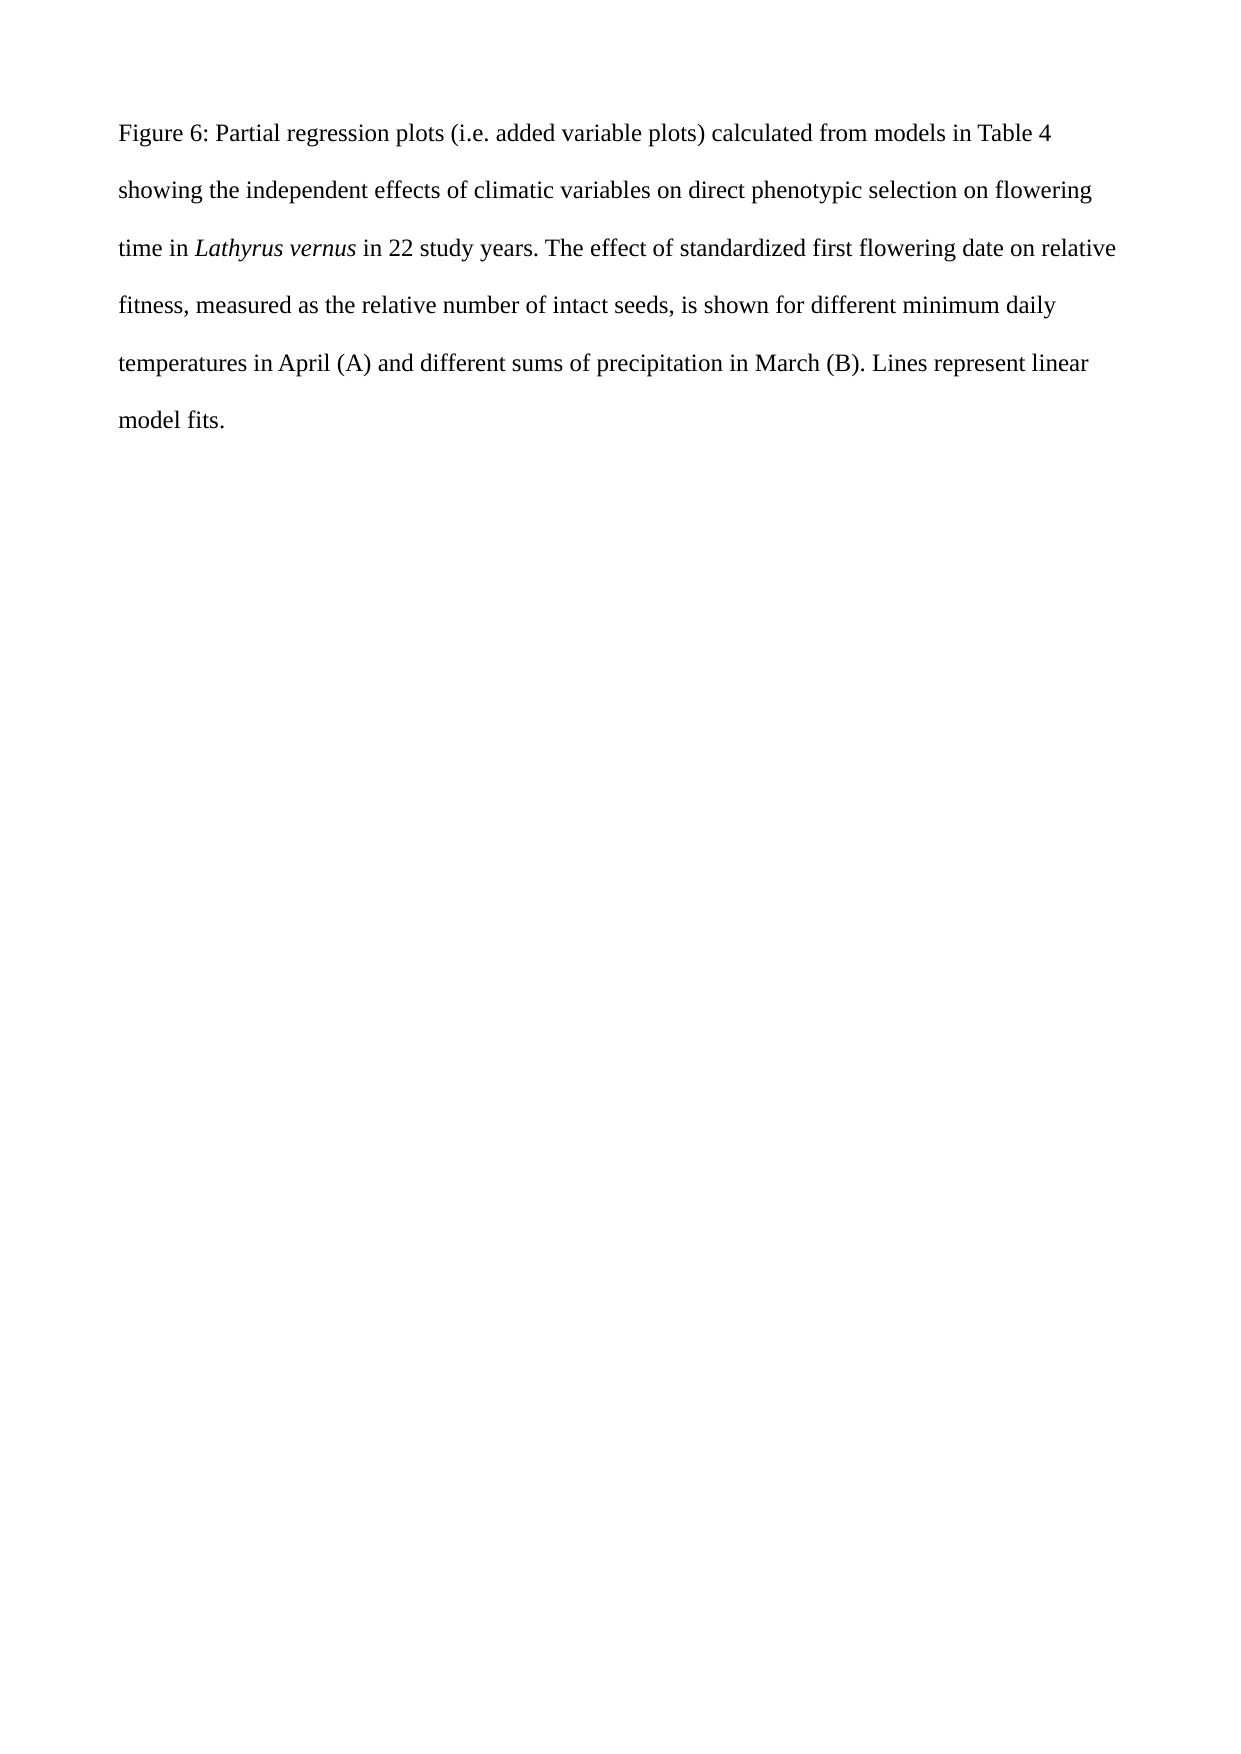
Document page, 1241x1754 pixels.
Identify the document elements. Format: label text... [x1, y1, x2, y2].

text Figure 6: Partial regression plots (i.e. added variable plots) calculated from models in Table 4 showing the independent effects of climatic variables on direct phenotypic selection on flowering time in Lathyrus vernus in 22 study years. The effect of standardized first flowering date on relative fitness, measured as the relative number of intact seeds, is shown for different minimum daily temperatures in April (A) and different sums of precipitation in March (B). Lines represent linear model fits. [118, 118, 1122, 434]
